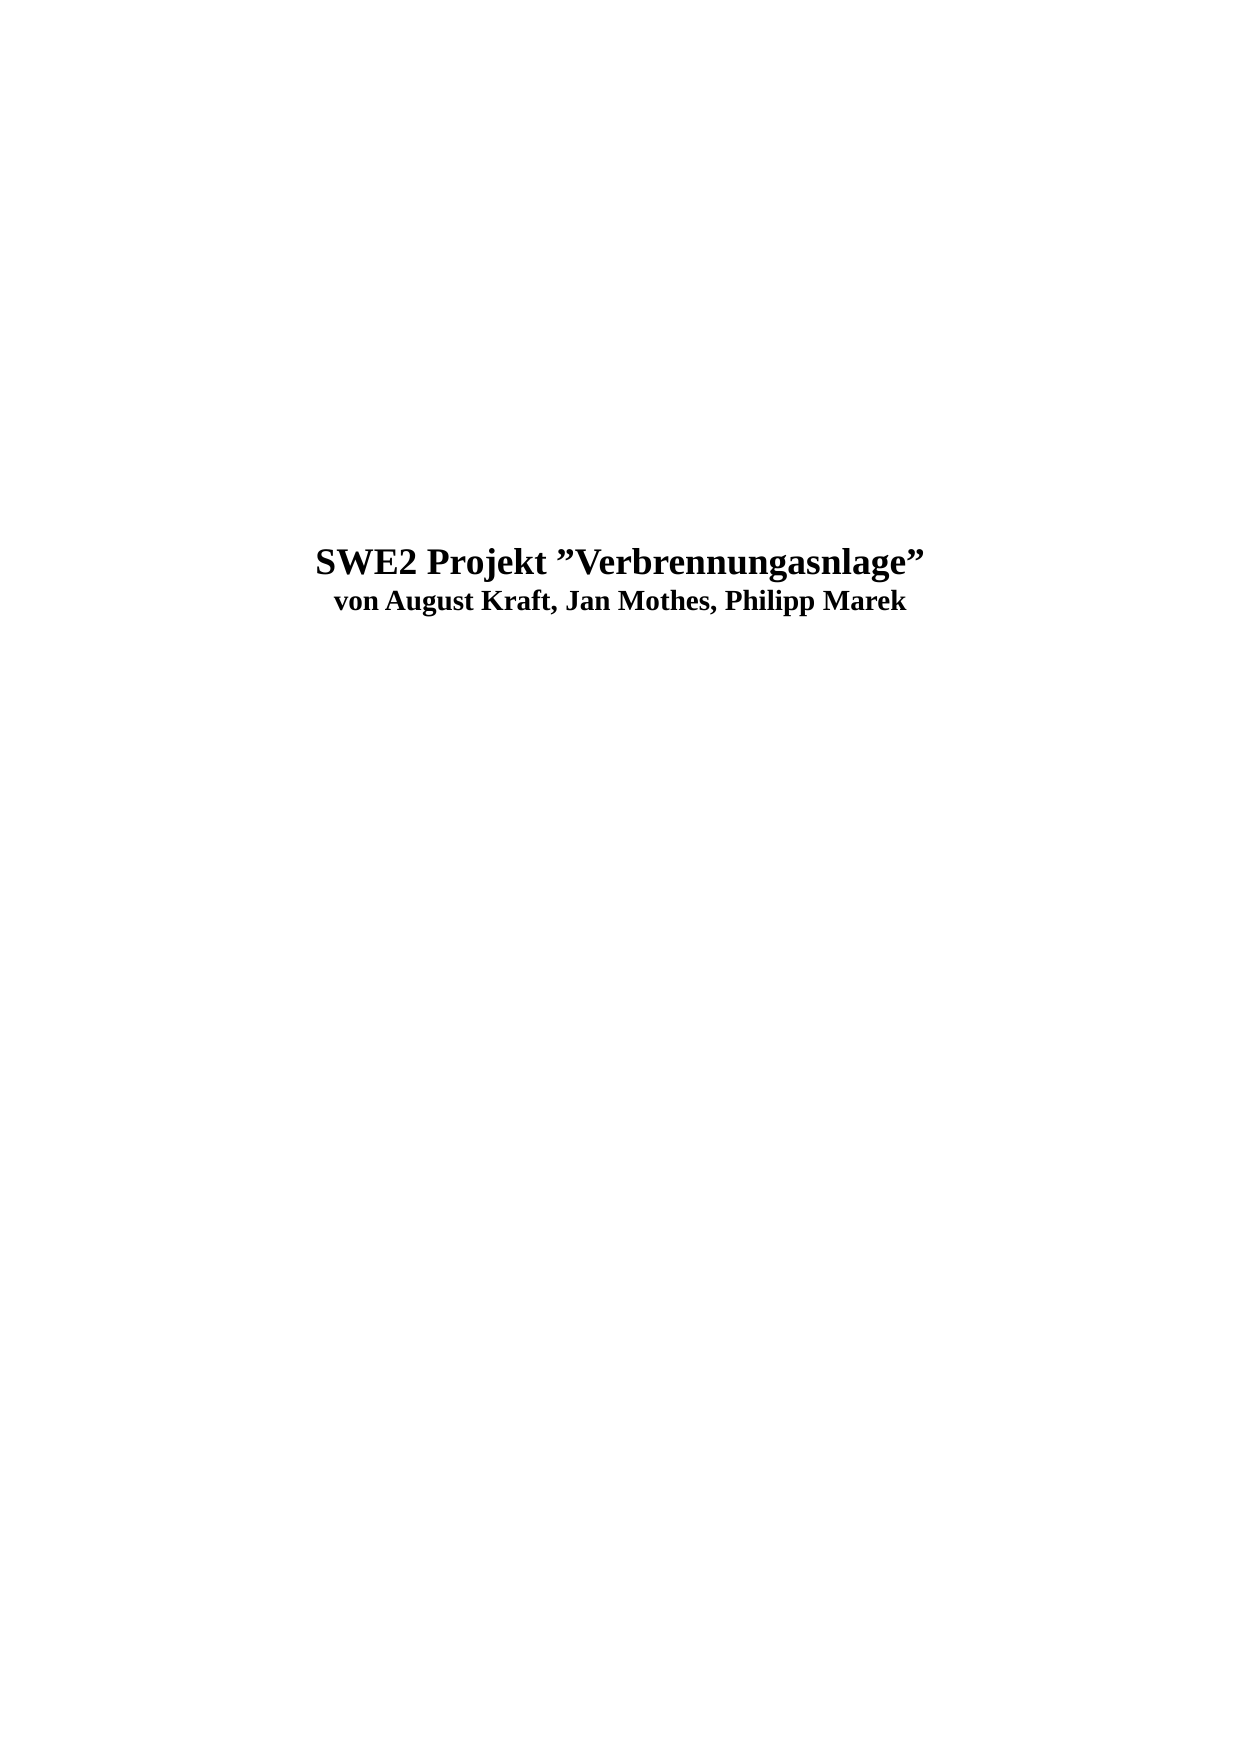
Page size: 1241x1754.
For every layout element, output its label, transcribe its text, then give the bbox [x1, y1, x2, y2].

text SWE2 Projekt ”Verbrennungasnlage” [118, 540, 1122, 583]
text von August Kraft, Jan Mothes, Philipp Marek [118, 583, 1122, 616]
